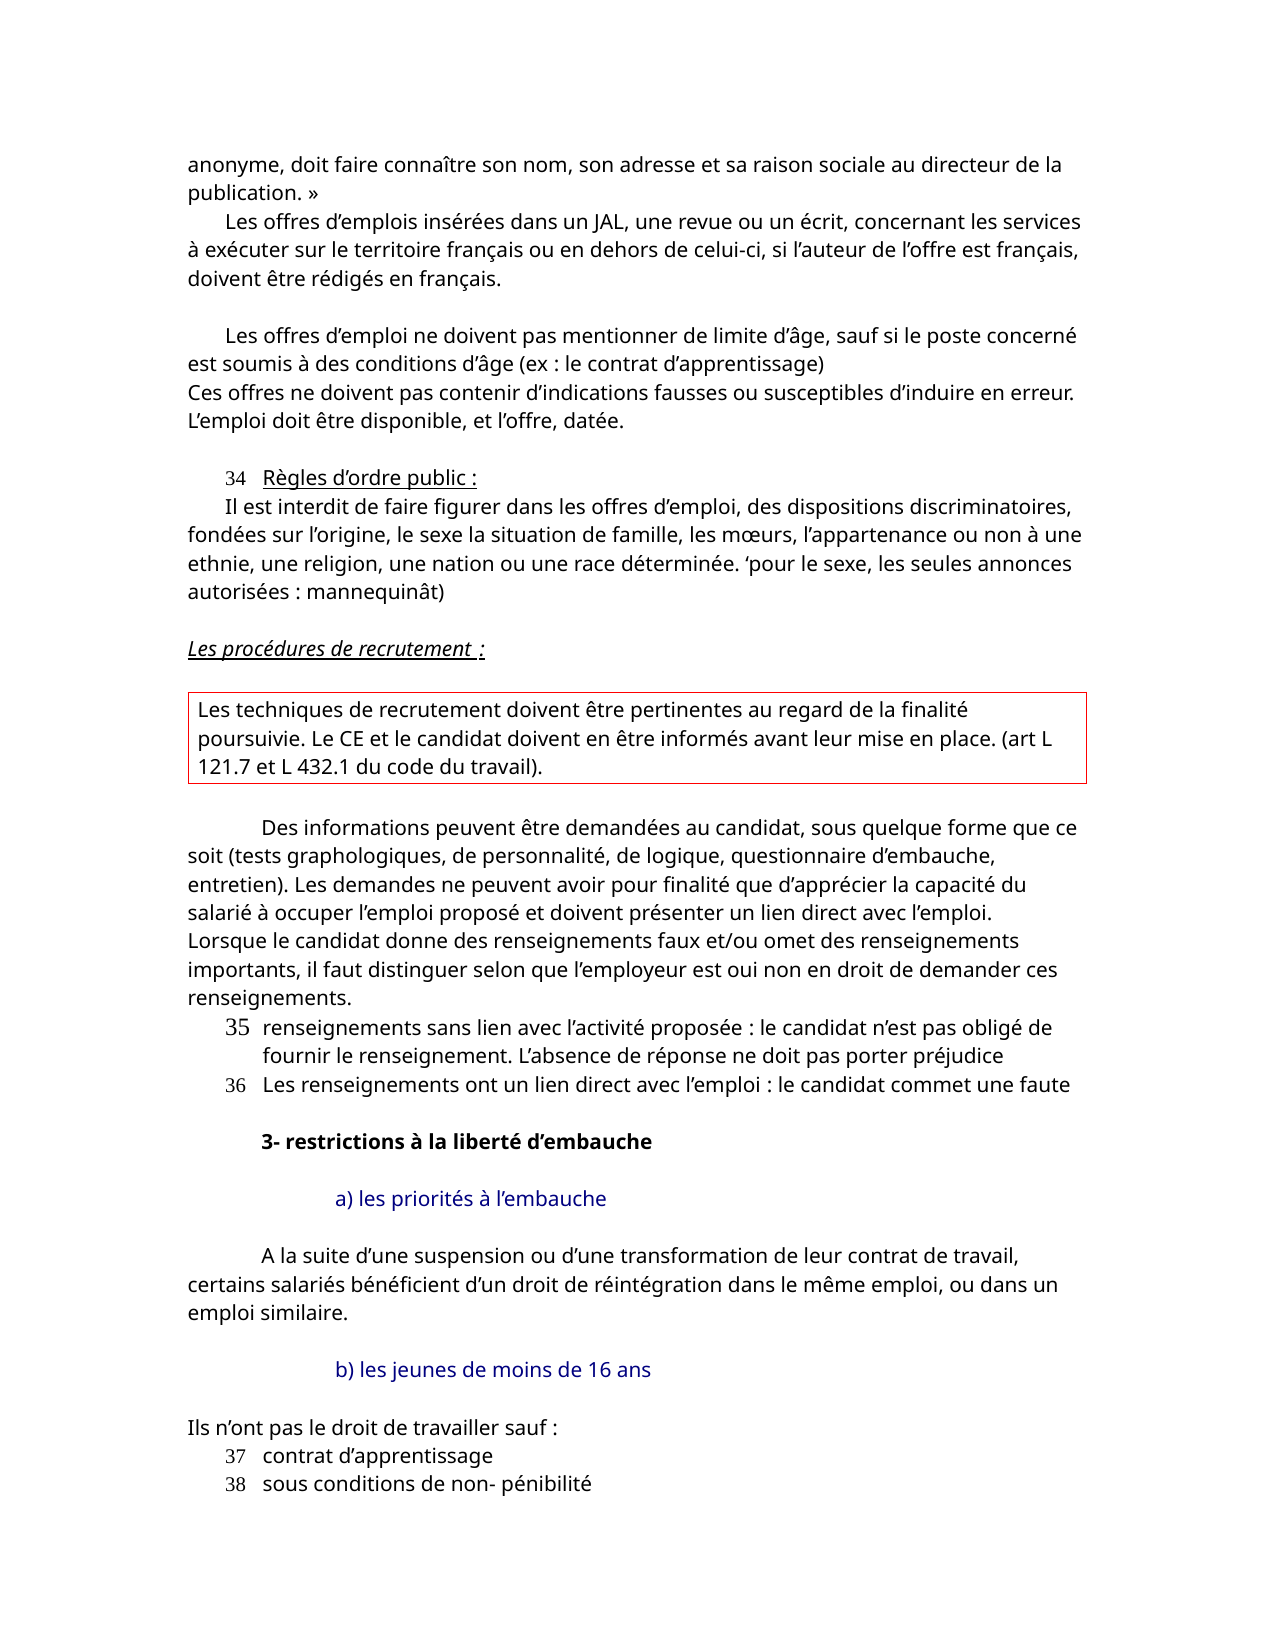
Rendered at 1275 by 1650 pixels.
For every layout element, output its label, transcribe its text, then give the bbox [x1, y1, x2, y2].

text Des informations peuvent être demandées au candidat, sous quelque forme que ce soit (tests graphologiques, de personnalité, de logique, questionnaire d’embauche, entretien). Les demandes ne peuvent avoir pour finalité que d’apprécier la capacité du salarié à occuper l’emploi proposé et doivent présenter un lien direct avec l’emploi. [187, 813, 1087, 927]
text Lorsque le candidat donne des renseignements faux et/ou omet des renseignements importants, il faut distinguer selon que l’employeur est oui non en droit de demander ces renseignements. [187, 927, 1087, 1012]
text b) les jeunes de moins de 16 ans [187, 1356, 1087, 1384]
list renseignements sans lien avec l’activité proposée : le candidat n’est pas obligé de fournir le renseignement. L’absence de réponse ne doit pas porter préjudice [225, 1012, 1087, 1070]
text L’emploi doit être disponible, et l’offre, datée. [187, 406, 1087, 435]
list sous conditions de non- pénibilité [225, 1469, 1087, 1498]
text Les procédures de recrutement : [187, 634, 1087, 663]
text Ils n’ont pas le droit de travailler sauf : [187, 1413, 1087, 1441]
text Les offres d’emplois insérées dans un JAL, une revue ou un écrit, concernant les services à exécuter sur le territoire français ou en dehors de celui-ci, si l’auteur de l’offre est français, doivent être rédigés en français. [187, 207, 1087, 292]
text 3- restrictions à la liberté d’embauche [187, 1127, 1087, 1156]
text Ces offres ne doivent pas contenir d’indications fausses ou susceptibles d’induire en erreur. [187, 378, 1087, 406]
text Les techniques de recrutement doivent être pertinentes au regard de la finalité poursuivie. Le CE et le candidat doivent en être informés avant leur mise en place. (art L 121.7 et L 432.1 du code du travail). [189, 693, 1086, 783]
list contrat d’apprentissage [225, 1441, 1087, 1469]
list Règles d’ordre public : [225, 463, 1087, 492]
text a) les priorités à l’embauche [261, 1184, 1087, 1213]
text Il est interdit de faire figurer dans les offres d’emploi, des dispositions discriminatoires, fondées sur l’origine, le sexe la situation de famille, les mœurs, l’appartenance ou non à une ethnie, une religion, une nation ou une race déterminée. ‘pour le sexe, les seules annonces autorisées : mannequinât) [187, 492, 1087, 606]
text anonyme, doit faire connaître son nom, son adresse et sa raison sociale au directeur de la publication. » [187, 150, 1087, 207]
text A la suite d’une suspension ou d’une transformation de leur contrat de travail, certains salariés bénéficient d’un droit de réintégration dans le même emploi, ou dans un emploi similaire. [187, 1241, 1087, 1327]
text Les offres d’emploi ne doivent pas mentionner de limite d’âge, sauf si le poste concerné est soumis à des conditions d’âge (ex : le contrat d’apprentissage) [187, 321, 1087, 378]
list Les renseignements ont un lien direct avec l’emploi : le candidat commet une faute [225, 1070, 1087, 1098]
